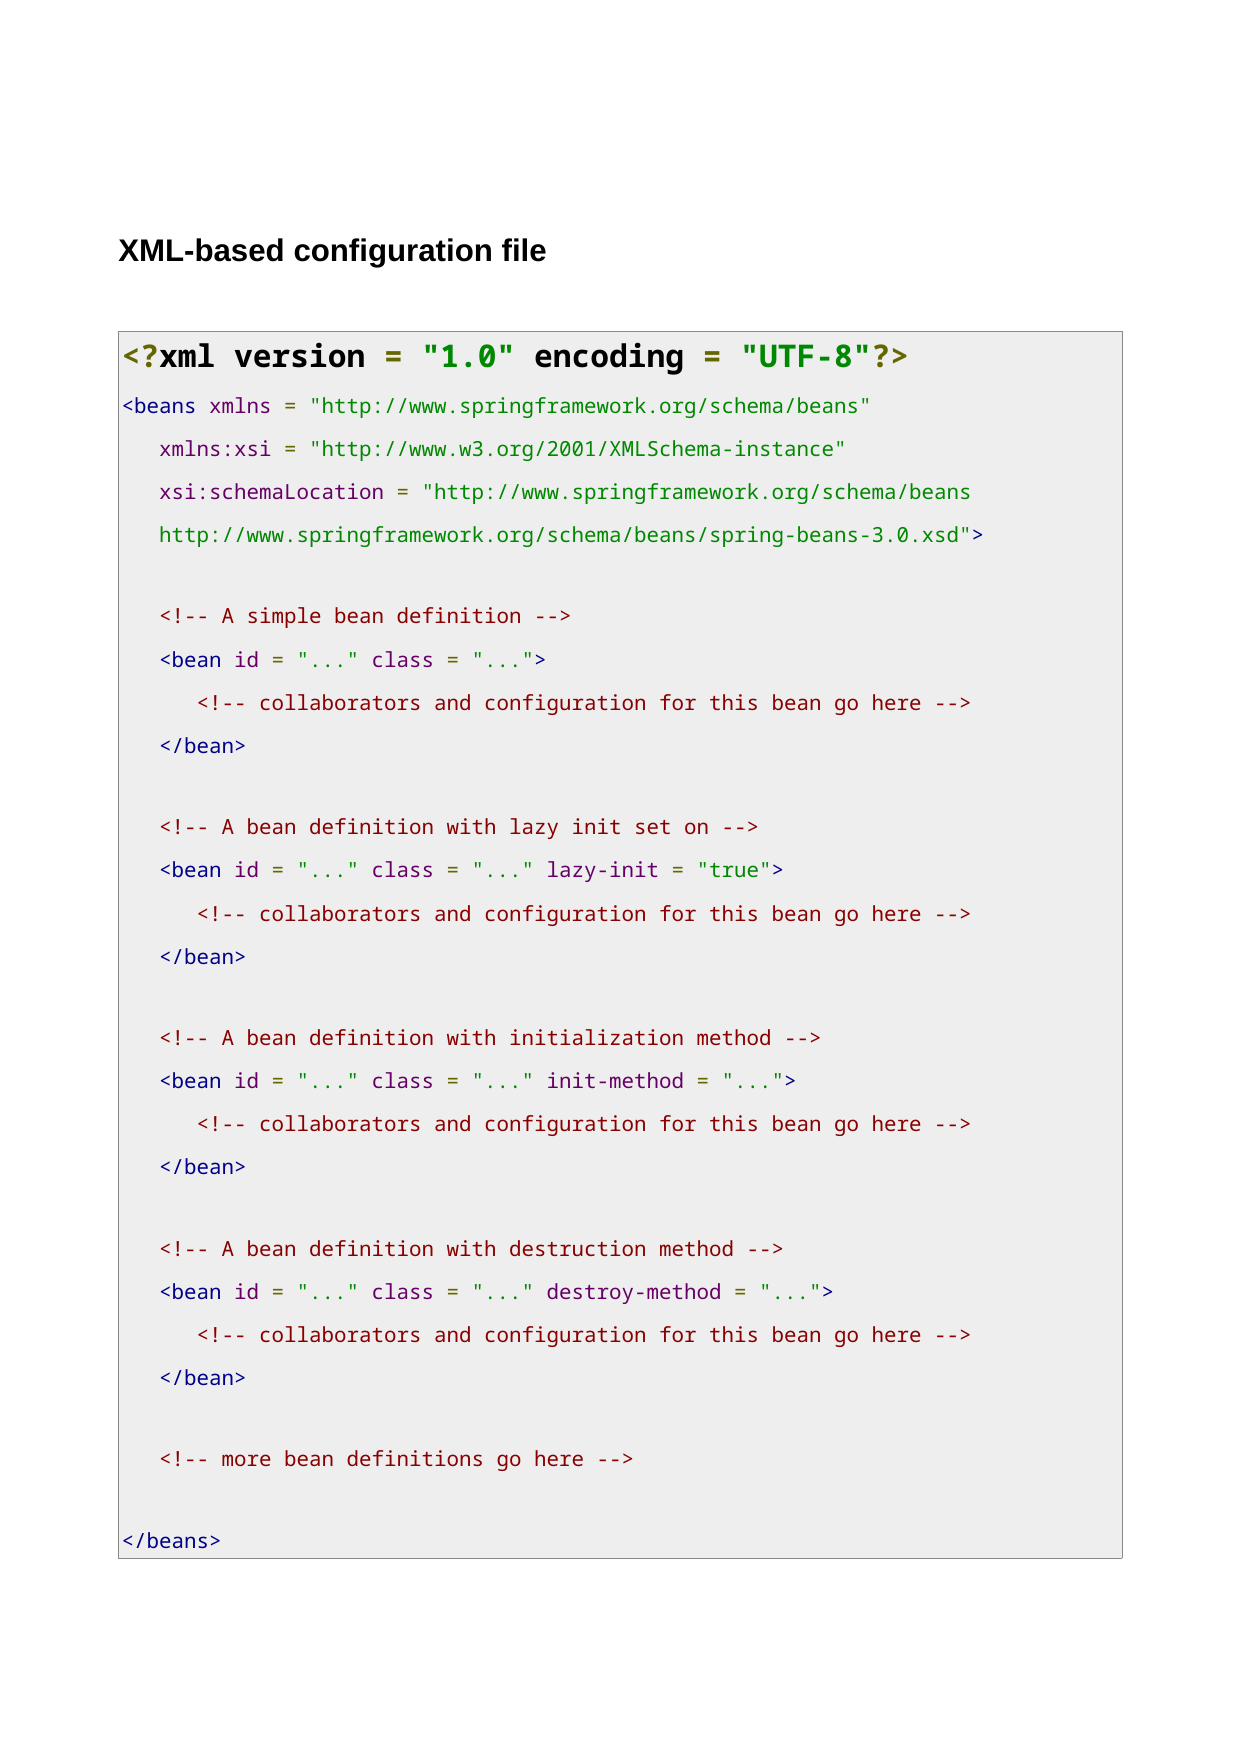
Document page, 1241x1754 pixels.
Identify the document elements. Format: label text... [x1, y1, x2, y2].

text <!-- A bean definition with destruction method --> [119, 1231, 1122, 1262]
text </bean> [119, 728, 1122, 759]
text <!-- A bean definition with lazy init set on --> [119, 809, 1122, 841]
text xsi:schemaLocation = "http://www.springframework.org/schema/beans [119, 474, 1122, 506]
text <!-- collaborators and configuration for this bean go here --> [119, 1106, 1122, 1138]
text <!-- collaborators and configuration for this bean go here --> [119, 1317, 1122, 1349]
text <beans xmlns = "http://www.springframework.org/schema/beans" [119, 388, 1122, 419]
text <?xml version = "1.0" encoding = "UTF-8"?> [119, 332, 1122, 376]
text </beans> [119, 1523, 1122, 1558]
text XML-based configuration file [118, 232, 1122, 268]
text </bean> [119, 1360, 1122, 1392]
text http://www.springframework.org/schema/beans/spring-beans-3.0.xsd"> [119, 517, 1122, 549]
text <!-- more bean definitions go here --> [119, 1441, 1122, 1473]
text xmlns:xsi = "http://www.w3.org/2001/XMLSchema-instance" [119, 431, 1122, 463]
text <!-- A simple bean definition --> [119, 598, 1122, 630]
text </bean> [119, 938, 1122, 970]
text <bean id = "..." class = "..."> [119, 642, 1122, 673]
text <bean id = "..." class = "..." init-method = "..."> [119, 1063, 1122, 1095]
text <!-- collaborators and configuration for this bean go here --> [119, 685, 1122, 716]
text <!-- collaborators and configuration for this bean go here --> [119, 895, 1122, 927]
text </bean> [119, 1149, 1122, 1181]
text <!-- A bean definition with initialization method --> [119, 1020, 1122, 1052]
text <bean id = "..." class = "..." destroy-method = "..."> [119, 1274, 1122, 1306]
text <bean id = "..." class = "..." lazy-init = "true"> [119, 852, 1122, 884]
